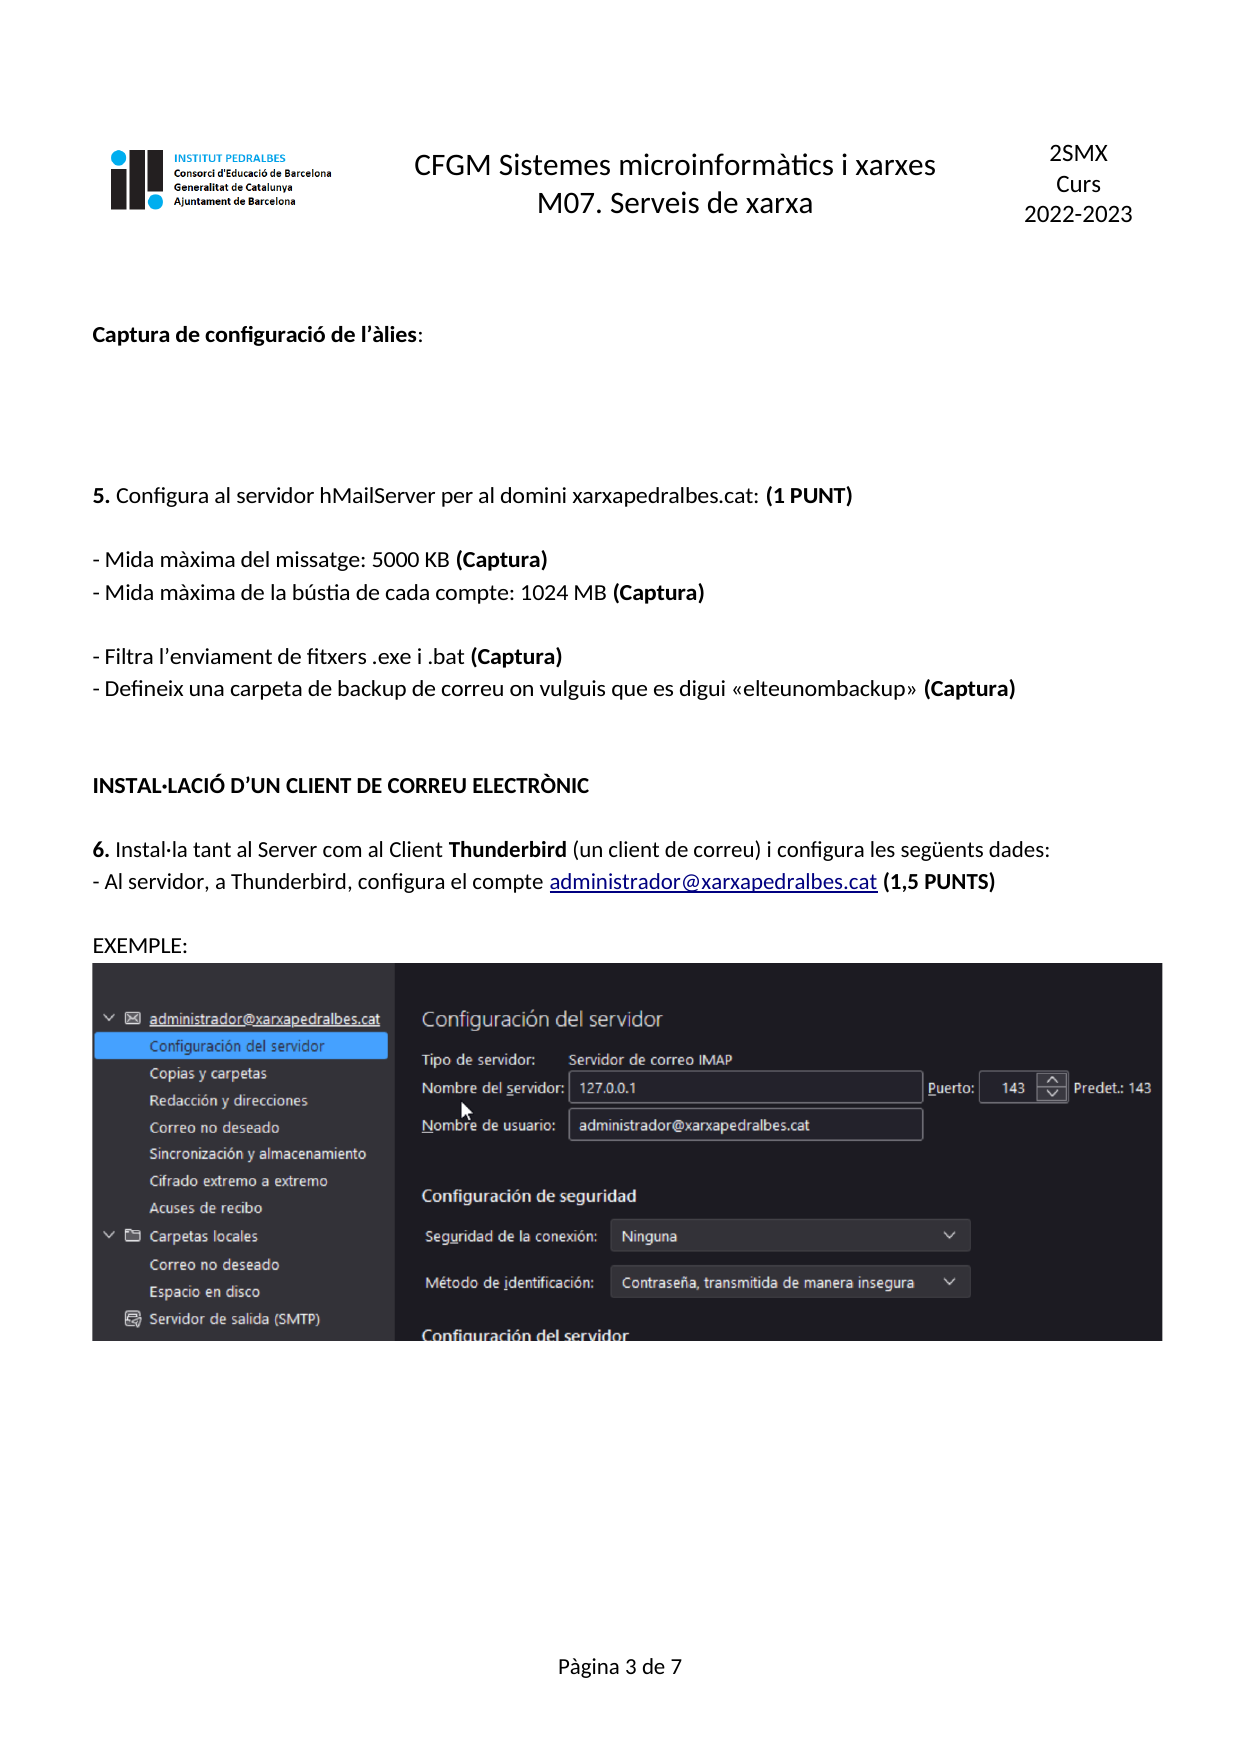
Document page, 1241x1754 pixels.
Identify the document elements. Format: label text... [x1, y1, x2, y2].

text - Defineix una carpeta de backup de correu on vulguis que es digui «elteunombackup» (Captura) [92, 674, 1162, 702]
picture [92, 963, 1163, 1341]
text - Mida màxima del missatge: 5000 KB (Captura) [92, 545, 1162, 573]
text EXEMPLE: [92, 932, 1162, 960]
text INSTAL·LACIÓ D’UN CLIENT DE CORREU ELECTRÒNIC [92, 771, 1162, 799]
text 6. Instal·la tant al Server com al Client Thunderbird (un client de correu) i configura les següents dades: [92, 835, 1162, 863]
text - Mida màxima de la bústia de cada compte: 1024 MB (Captura) [92, 578, 1162, 606]
text - Filtra l’enviament de fitxers .exe i .bat (Captura) [92, 642, 1162, 670]
text Captura de configuració de l’àlies: [92, 320, 1162, 348]
text - Al servidor, a Thunderbird, configura el compte administrador@xarxapedralbes.cat (1,5 PUNTS) [92, 867, 1162, 895]
picture [107, 148, 338, 213]
text 5. Configura al servidor hMailServer per al domini xarxapedralbes.cat: (1 PUNT) [92, 481, 1162, 509]
